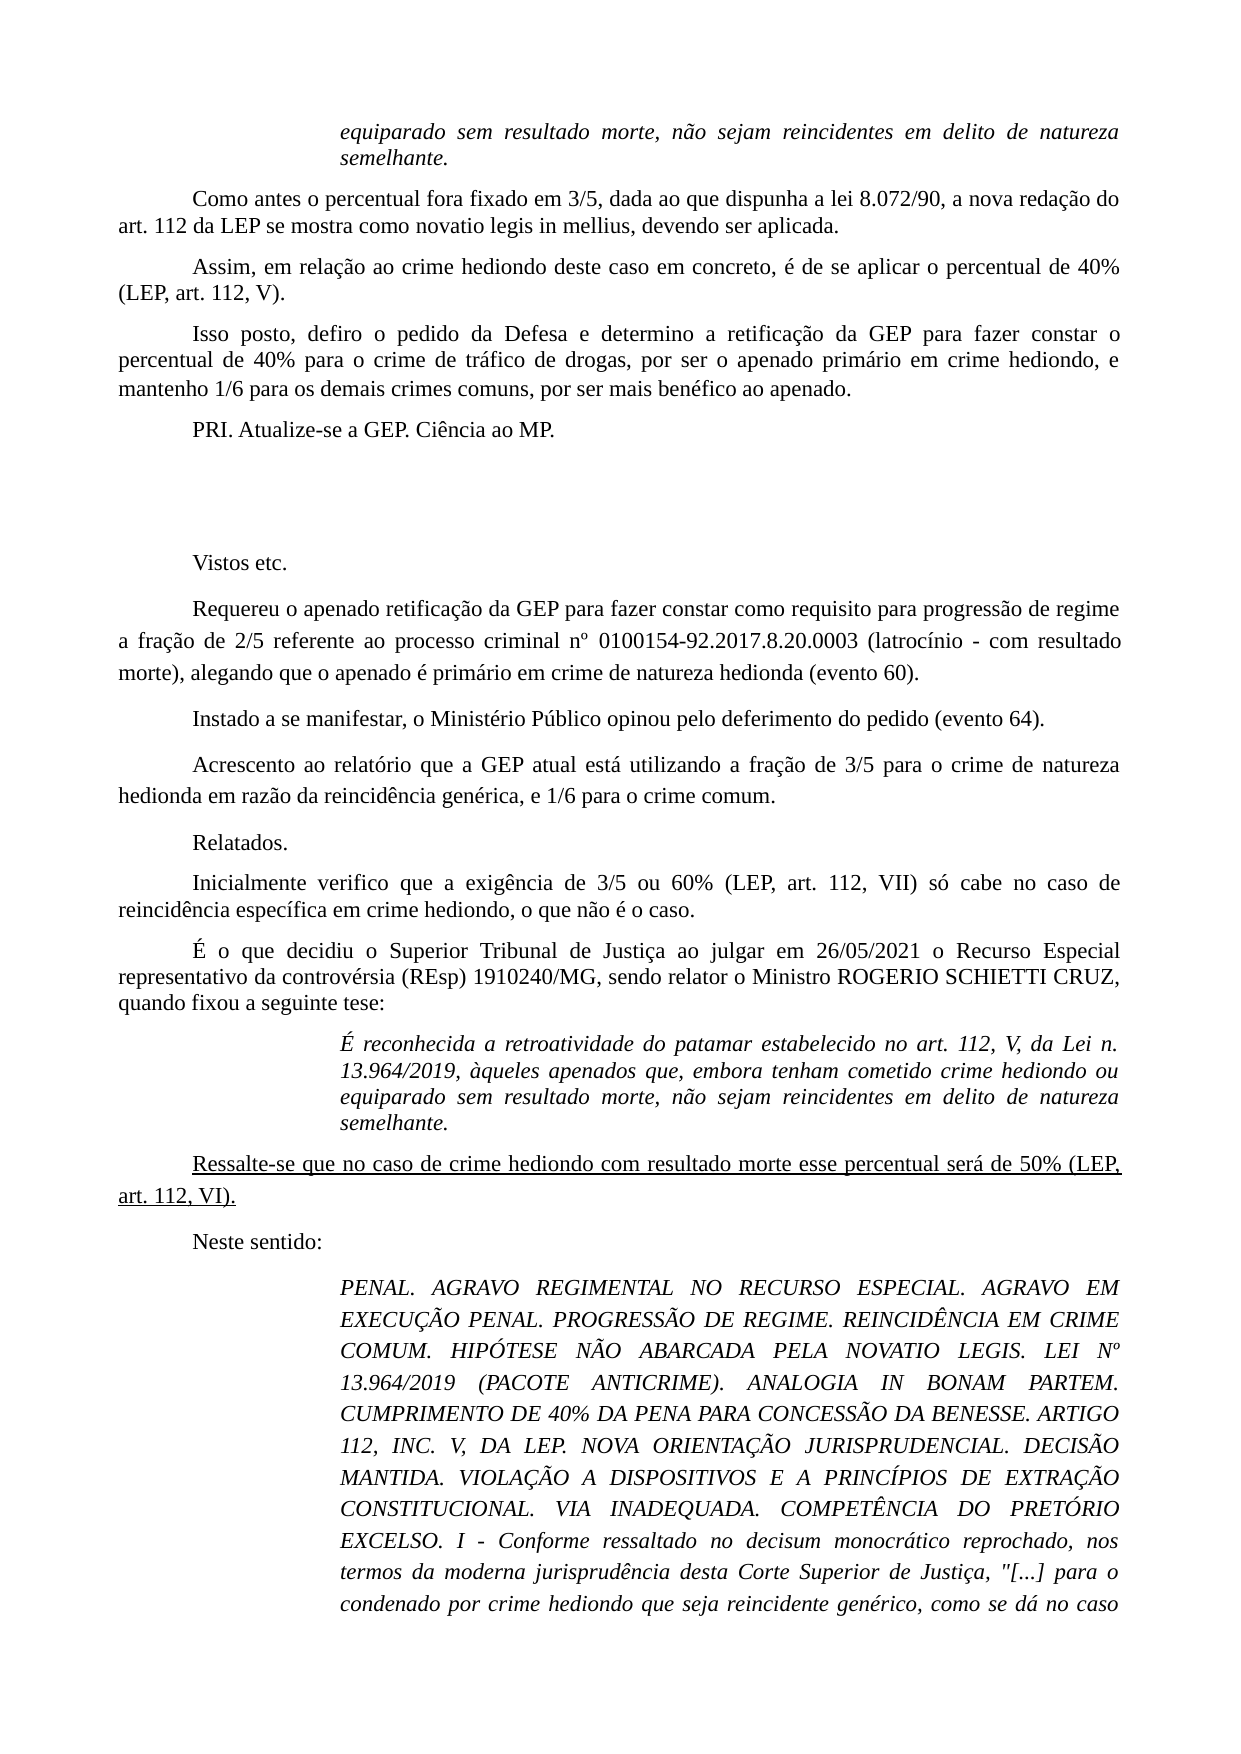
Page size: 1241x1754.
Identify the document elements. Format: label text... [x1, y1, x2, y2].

text Ressalte-se que no caso de crime hediondo com resultado morte esse percentual será de 50% (LEP, art. 112, VI). [118, 1150, 1122, 1208]
text Acrescento ao relatório que a GEP atual está utilizando a fração de 3/5 para o crime de natureza hedionda em razão da reincidência genérica, e 1/6 para o crime comum. [118, 751, 1122, 809]
text Instado a se manifestar, o Ministério Público opinou pelo deferimento do pedido (evento 64). [118, 705, 1122, 731]
text Inicialmente verifico que a exigência de 3/5 ou 60% (LEP, art. 112, VII) só cabe no caso de reincidência específica em crime hediondo, o que não é o caso. [118, 869, 1122, 922]
text É o que decidiu o Superior Tribunal de Justiça ao julgar em 26/05/2021 o Recurso Especial representativo da controvérsia (REsp) 1910240/MG, sendo relator o Ministro ROGERIO SCHIETTI CRUZ, quando fixou a seguinte tese: [118, 937, 1122, 1016]
text Requereu o apenado retificação da GEP para fazer constar como requisito para progressão de regime a fração de 2/5 referente ao processo criminal nº 0100154-92.2017.8.20.0003 (latrocínio - com resultado morte), alegando que o apenado é primário em crime de natureza hedionda (evento 60). [118, 595, 1122, 685]
text É reconhecida a retroatividade do patamar estabelecido no art. 112, V, da Lei n. 13.964/2019, àqueles apenados que, embora tenham cometido crime hediondo ou equiparado sem resultado morte, não sejam reincidentes em delito de natureza semelhante. [340, 1030, 1122, 1136]
text equiparado sem resultado morte, não sejam reincidentes em delito de natureza semelhante. [340, 118, 1122, 171]
text PENAL. AGRAVO REGIMENTAL NO RECURSO ESPECIAL. AGRAVO EM EXECUÇÃO PENAL. PROGRESSÃO DE REGIME. REINCIDÊNCIA EM CRIME COMUM. HIPÓTESE NÃO ABARCADA PELA NOVATIO LEGIS. LEI Nº 13.964/2019 (PACOTE ANTICRIME). ANALOGIA IN BONAM PARTEM. CUMPRIMENTO DE 40% DA PENA PARA CONCESSÃO DA BENESSE. ARTIGO 112, INC. V, DA LEP. NOVA ORIENTAÇÃO JURISPRUDENCIAL. DECISÃO MANTIDA. VIOLAÇÃO A DISPOSITIVOS E A PRINCÍPIOS DE EXTRAÇÃO CONSTITUCIONAL. VIA INADEQUADA. COMPETÊNCIA DO PRETÓRIO EXCELSO. I - Conforme ressaltado no decisum monocrático reprochado, nos termos da moderna jurisprudência desta Corte Superior de Justiça, "[...] para o condenado por crime hediondo que seja reincidente genérico, como se dá no caso [340, 1274, 1122, 1616]
text Relatados. [118, 828, 1122, 855]
text Neste sentido: [118, 1228, 1122, 1254]
text PRI. Atualize-se a GEP. Ciência ao MP. [118, 416, 1122, 442]
text Isso posto, defiro o pedido da Defesa e determino a retificação da GEP para fazer constar o percentual de 40% para o crime de tráfico de drogas, por ser o apenado primário em crime hediondo, e mantenho 1/6 para os demais crimes comuns, por ser mais benéfico ao apenado. [118, 320, 1122, 401]
text Vistos etc. [118, 549, 1122, 576]
text Assim, em relação ao crime hediondo deste caso em concreto, é de se aplicar o percentual de 40% (LEP, art. 112, V). [118, 253, 1122, 305]
text Como antes o percentual fora fixado em 3/5, dada ao que dispunha a lei 8.072/90, a nova redação do art. 112 da LEP se mostra como novatio legis in mellius, devendo ser aplicada. [118, 185, 1122, 238]
